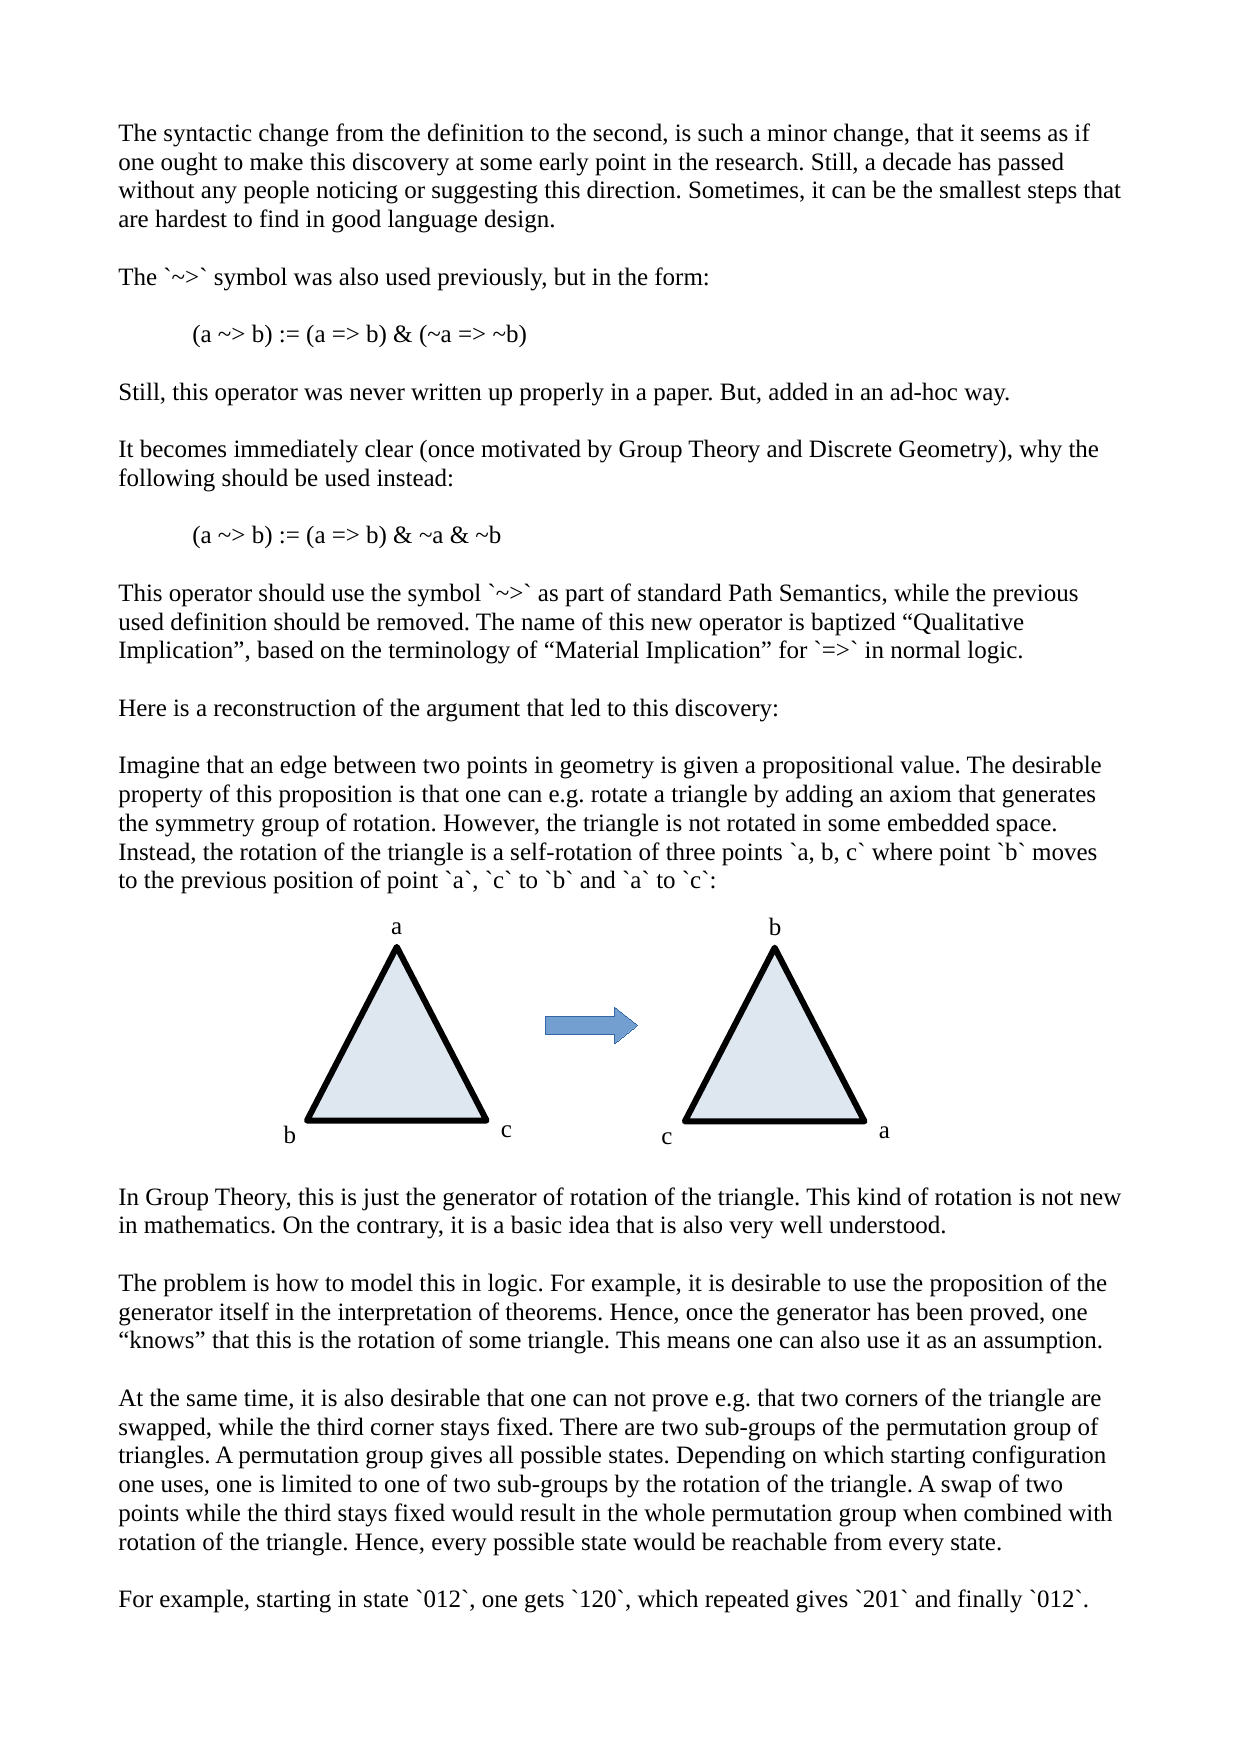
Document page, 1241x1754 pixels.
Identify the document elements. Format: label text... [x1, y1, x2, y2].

text At the same time, it is also desirable that one can not prove e.g. that two corners of the triangle are swapped, while the third corner stays fixed. There are two sub-groups of the permutation group of triangles. A permutation group gives all possible states. Depending on which starting configuration one uses, one is limited to one of two sub-groups by the rotation of the triangle. A swap of two points while the third stays fixed would result in the whole permutation group when combined with rotation of the triangle. Hence, every possible state would be reachable from every state. [118, 1383, 1122, 1556]
text For example, starting in state `012`, one gets `120`, which repeated gives `201` and finally `012`. [118, 1584, 1122, 1613]
text (a ~> b) := (a => b) & (~a => ~b) [118, 319, 1122, 348]
text This operator should use the symbol `~>` as part of standard Path Semantics, while the previous used definition should be removed. The name of this new operator is baptized “Qualitative Implication”, based on the terminology of “Material Implication” for `=>` in normal logic. [118, 578, 1122, 664]
text It becomes immediately clear (once motivated by Group Theory and Discrete Geometry), why the following should be used instead: [118, 434, 1122, 492]
text (a ~> b) := (a => b) & ~a & ~b [118, 521, 1122, 549]
text The `~>` symbol was also used previously, but in the form: [118, 262, 1122, 291]
text Here is a reconstruction of the argument that led to this discovery: [118, 693, 1122, 722]
text In Group Theory, this is just the generator of rotation of the triangle. This kind of rotation is not new in mathematics. On the contrary, it is a basic idea that is also very well understood. [118, 1182, 1122, 1239]
text Still, this operator was never written up properly in a paper. But, added in an ad-hoc way. [118, 377, 1122, 406]
text The syntactic change from the definition to the second, is such a minor change, that it seems as if one ought to make this discovery at some early point in the research. Still, a decade has passed without any people noticing or suggesting this direction. Sometimes, it can be the smallest steps that are hardest to find in good language design. [118, 118, 1122, 233]
text The problem is how to model this in logic. For example, it is desirable to use the proposition of the generator itself in the interpretation of theorems. Hence, once the generator has been proved, one “knows” that this is the rotation of some triangle. This means one can also use it as an assumption. [118, 1268, 1122, 1354]
text Imagine that an edge between two points in geometry is given a propositional value. The desirable property of this proposition is that one can e.g. rotate a triangle by adding an axiom that generates the symmetry group of rotation. However, the triangle is not rotated in some embedded space. Instead, the rotation of the triangle is a self-rotation of three points `a, b, c` where point `b` moves to the previous position of point `a`, `c` to `b` and `a` to `c`: [118, 751, 1122, 894]
